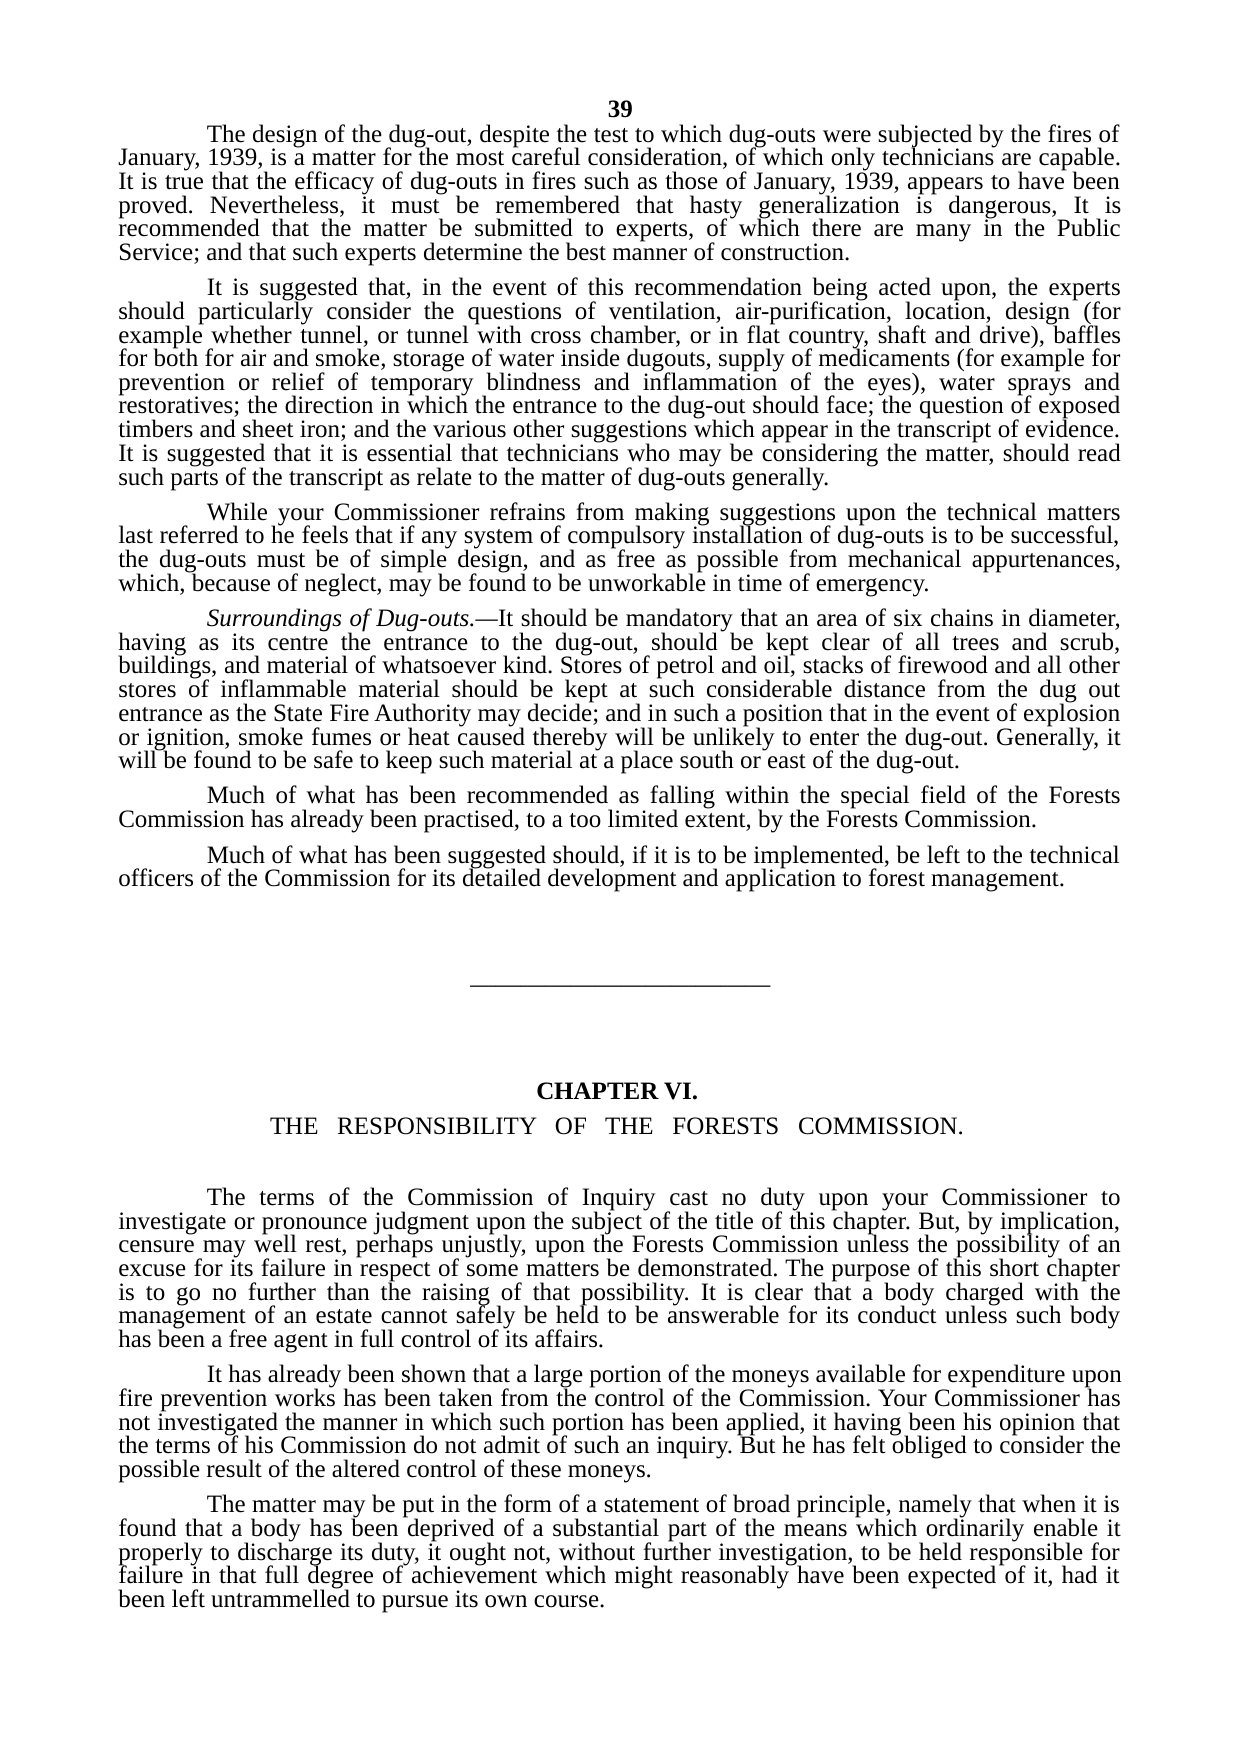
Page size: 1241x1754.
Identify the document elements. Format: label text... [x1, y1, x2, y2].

text It is suggested that, in the event of this recommendation being acted upon, the experts should particularly consider the questions of ventilation, air-purification, location, design (for example whether tunnel, or tunnel with cross chamber, or in flat country, shaft and drive), baffles for both for air and smoke, storage of water inside dugouts, supply of medicaments (for example for prevention or relief of temporary blindness and inflammation of the eyes), water sprays and restoratives; the direction in which the entrance to the dug-out should face; the question of exposed timbers and sheet iron; and the various other suggestions which appear in the transcript of evidence. It is suggested that it is essential that technicians who may be considering the matter, should read such parts of the transcript as relate to the matter of dug-outs generally. [118, 277, 1122, 490]
text ———————————— [118, 974, 1122, 998]
text While your Commissioner refrains from making suggestions upon the technical matters last referred to he feels that if any system of compulsory installation of dug-outs is to be successful, the dug-outs must be of simple design, and as free as possible from mechanical appurtenances, which, because of neglect, may be found to be unworkable in time of emergency. [118, 501, 1122, 596]
text It has already been shown that a large portion of the moneys available for expenditure upon fire prevention works has been taken from the control of the Commission. Your Commissioner has not investigated the manner in which such portion has been applied, it having been his opinion that the terms of his Commission do not admit of such an inquiry. But he has felt obliged to consider the possible result of the altered control of these moneys. [118, 1364, 1122, 1482]
text The terms of the Commission of Inquiry cast no duty upon your Commissioner to investigate or pronounce judgment upon the subject of the title of this chapter. But, by implication, censure may well rest, perhaps unjustly, upon the Forests Commission unless the possibility of an excuse for its failure in respect of some matters be demonstrated. The purpose of this short chapter is to go no further than the raising of that possibility. It is clear that a body charged with the management of an estate cannot safely be held to be answerable for its conduct unless such body has been a free agent in full control of its affairs. [118, 1187, 1122, 1352]
text Surroundings of Dug-outs.—It should be mandatory that an area of six chains in diameter, having as its centre the entrance to the dug-out, should be kept clear of all trees and scrub, buildings, and material of whatsoever kind. Stores of petrol and oil, stacks of firewood and all other stores of inflammable material should be kept at such considerable distance from the dug out entrance as the State Fire Authority may decide; and in such a position that in the event of explosion or ignition, smoke fumes or heat caused thereby will be unlikely to enter the dug-out. Generally, it will be found to be safe to keep such material at a place south or east of the dug-out. [118, 608, 1122, 773]
text Much of what has been recommended as falling within the special field of the Forests Commission has already been practised, to a too limited extent, by the Forests Commission. [118, 785, 1122, 832]
text The design of the dug-out, despite the test to which dug-outs were subjected by the fires of January, 1939, is a matter for the most careful consideration, of which only technicians are capable. It is true that the efficacy of dug-outs in fires such as those of January, 1939, appears to have been proved. Nevertheless, it must be remembered that hasty generalization is dangerous, It is recommended that the matter be submitted to experts, of which there are many in the Public Service; and that such experts determine the best manner of construction. [118, 123, 1122, 265]
text THE RESPONSIBILITY OF THE FORESTS COMMISSION. [118, 1116, 1122, 1139]
text Much of what has been suggested should, if it is to be implemented, be left to the technical officers of the Commission for its detailed development and application to forest management. [118, 844, 1122, 891]
text The matter may be put in the form of a statement of broad principle, namely that when it is found that a body has been deprived of a substantial part of the means which ordinarily enable it properly to discharge its duty, it ought not, without further investigation, to be held responsible for failure in that full degree of achievement which might reasonably have been expected of it, had it been left untrammelled to pursue its own course. [118, 1494, 1122, 1612]
text CHAPTER VI. [118, 1080, 1122, 1104]
